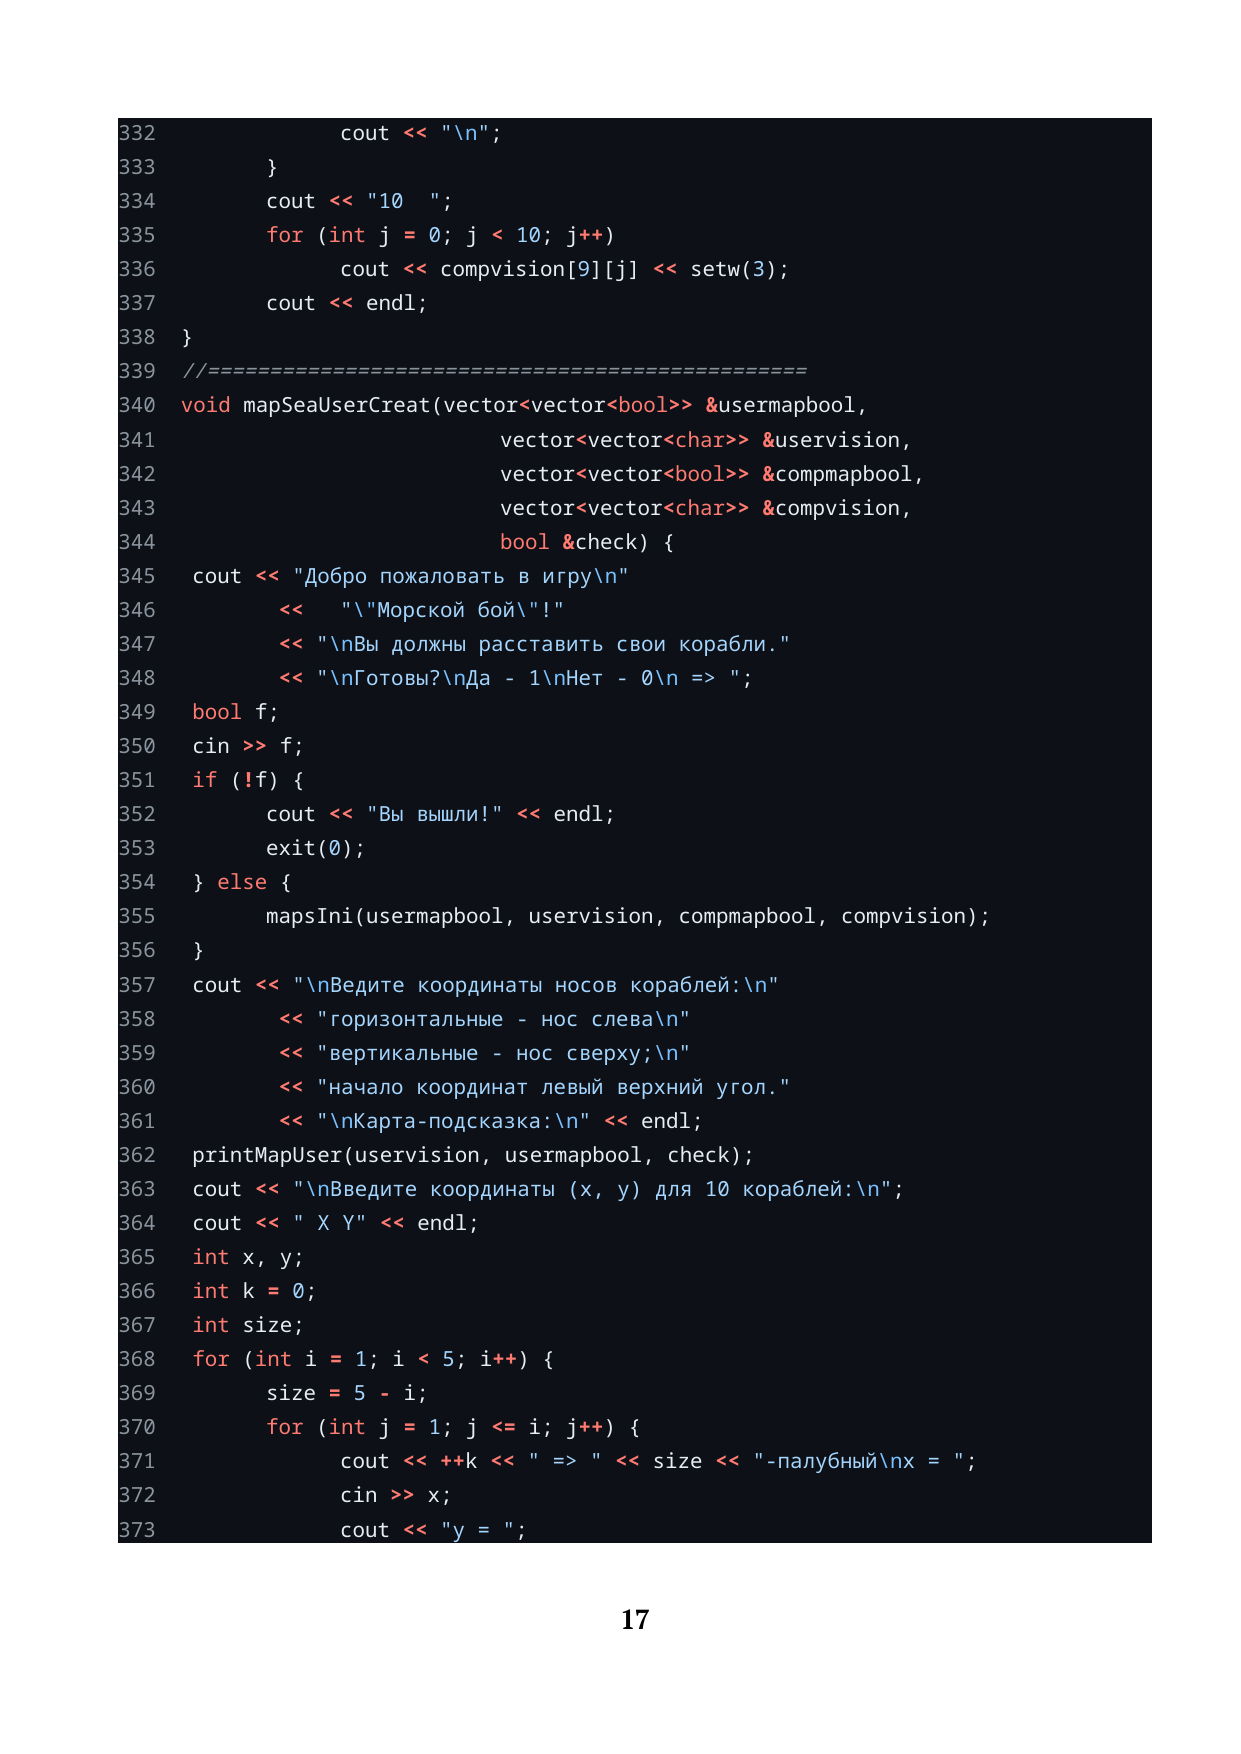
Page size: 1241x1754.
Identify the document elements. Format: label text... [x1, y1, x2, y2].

text 366 int k = 0; [118, 1276, 1152, 1305]
text 354 } else { [118, 867, 1152, 896]
text 358 << "горизонтальные - нос слева\n" [118, 1004, 1152, 1032]
text 340 void mapSeaUserCreat(vector<vector<bool>> &usermapbool, [118, 391, 1152, 419]
text 348 << "\nГотовы?\nДа - 1\nНет - 0\n => "; [118, 663, 1152, 692]
text 346 << "\"Морской бой\"!" [118, 595, 1152, 623]
text 371 cout << ++k << " => " << size << "-палубный\nx = "; [118, 1447, 1152, 1475]
text 341 vector<vector<char>> &uservision, [118, 425, 1152, 453]
text 373 cout << "y = "; [118, 1515, 1152, 1543]
text 337 cout << endl; [118, 288, 1152, 317]
text 343 vector<vector<char>> &compvision, [118, 493, 1152, 521]
text 355 mapsIni(usermapbool, uservision, compmapbool, compvision); [118, 902, 1152, 930]
text 344 bool &check) { [118, 527, 1152, 555]
text 345 cout << "Добро пожаловать в игру\n" [118, 561, 1152, 589]
text 364 cout << " X Y" << endl; [118, 1208, 1152, 1237]
text 349 bool f; [118, 697, 1152, 726]
text 336 cout << compvision[9][j] << setw(3); [118, 254, 1152, 283]
text 335 for (int j = 0; j < 10; j++) [118, 220, 1152, 249]
text 342 vector<vector<bool>> &compmapbool, [118, 459, 1152, 487]
text 339 //================================================ [118, 357, 1152, 385]
text 372 cin >> x; [118, 1481, 1152, 1509]
text 368 for (int i = 1; i < 5; i++) { [118, 1344, 1152, 1373]
text 352 cout << "Вы вышли!" << endl; [118, 799, 1152, 828]
text 362 printMapUser(uservision, usermapbool, check); [118, 1140, 1152, 1168]
text 353 exit(0); [118, 833, 1152, 862]
text 365 int x, y; [118, 1242, 1152, 1271]
text 360 << "начало координат левый верхний угол." [118, 1072, 1152, 1100]
text 332 cout << "\n"; [118, 118, 1152, 147]
text 361 << "\nКарта-подсказка:\n" << endl; [118, 1106, 1152, 1134]
text 369 size = 5 - i; [118, 1378, 1152, 1407]
text 357 cout << "\nВедите координаты носов кораблей:\n" [118, 970, 1152, 998]
text 333 } [118, 152, 1152, 181]
text 363 cout << "\nВведите координаты (x, y) для 10 кораблей:\n"; [118, 1174, 1152, 1202]
text 367 int size; [118, 1310, 1152, 1339]
text 334 cout << "10 "; [118, 186, 1152, 215]
text 338 } [118, 322, 1152, 351]
text 356 } [118, 936, 1152, 964]
text 350 cin >> f; [118, 731, 1152, 760]
text 351 if (!f) { [118, 765, 1152, 794]
text 370 for (int j = 1; j <= i; j++) { [118, 1412, 1152, 1441]
text 347 << "\nВы должны расставить свои корабли." [118, 629, 1152, 657]
text 359 << "вертикальные - нос сверху;\n" [118, 1038, 1152, 1066]
